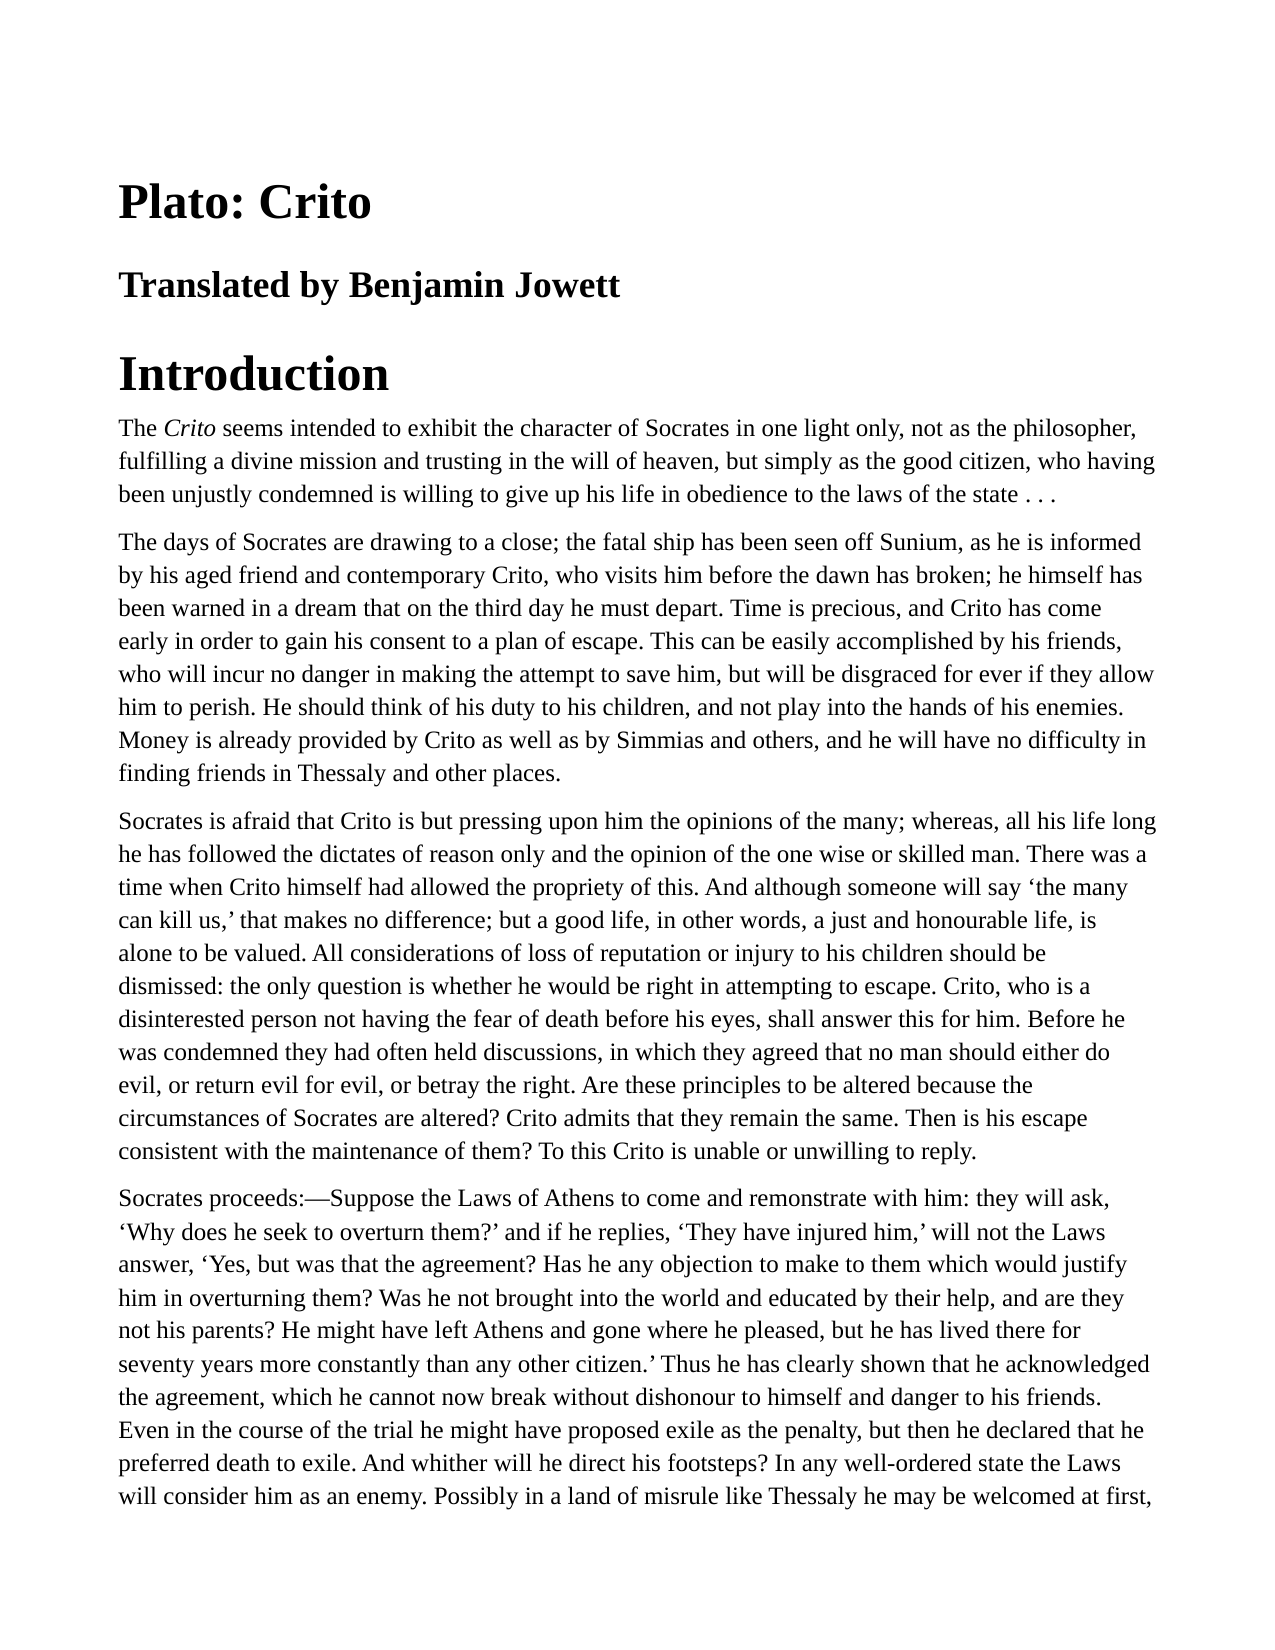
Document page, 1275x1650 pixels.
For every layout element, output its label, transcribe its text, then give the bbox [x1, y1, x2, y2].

text Socrates proceeds:—Suppose the Laws of Athens to come and remonstrate with him: they will ask, ‘Why does he seek to overturn them?’ and if he replies, ‘They have injured him,’ will not the Laws answer, ‘Yes, but was that the agreement? Has he any objection to make to them which would justify him in overturning them? Was he not brought into the world and educated by their help, and are they not his parents? He might have left Athens and gone where he pleased, but he has lived there for seventy years more constantly than any other citizen.’ Thus he has clearly shown that he acknowledged the agreement, which he cannot now break without dishonour to himself and danger to his friends. Even in the course of the trial he might have proposed exile as the penalty, but then he declared that he preferred death to exile. And whither will he direct his footsteps? In any well-ordered state the Laws will consider him as an enemy. Possibly in a land of misrule like Thessaly he may be welcomed at first, [118, 1183, 1157, 1509]
subtitle Plato: Crito [118, 172, 1157, 229]
subtitle Translated by Benjamin Jowett [118, 263, 1157, 306]
text Socrates is afraid that Crito is but pressing upon him the opinions of the many; whereas, all his life long he has followed the dictates of reason only and the opinion of the one wise or skilled man. There was a time when Crito himself had allowed the propriety of this. And although someone will say ‘the many can kill us,’ that makes no difference; but a good life, in other words, a just and honourable life, is alone to be valued. All considerations of loss of reputation or injury to his children should be dismissed: the only question is whether he would be right in attempting to escape. Crito, who is a disinterested person not having the fear of death before his eyes, shall answer this for him. Before he was condemned they had often held discussions, in which they agreed that no man should either do evil, or return evil for evil, or betray the right. Are these principles to be altered because the circumstances of Socrates are altered? Crito admits that they remain the same. Then is his escape consistent with the maintenance of them? To this Crito is unable or unwilling to reply. [118, 806, 1157, 1165]
text The Crito seems intended to exhibit the character of Socrates in one light only, not as the philosopher, fulfilling a divine mission and trusting in the will of heaven, but simply as the good citizen, who having been unjustly condemned is willing to give up his life in obedience to the laws of the state . . . [118, 413, 1157, 508]
text The days of Socrates are drawing to a close; the fatal ship has been seen off Sunium, as he is informed by his aged friend and contemporary Crito, who visits him before the dawn has broken; he himself has been warned in a dream that on the third day he must depart. Time is precious, and Crito has come early in order to gain his consent to a plan of escape. This can be easily accomplished by his friends, who will incur no danger in making the attempt to save him, but will be disgraced for ever if they allow him to perish. He should think of his duty to his children, and not play into the hands of his enemies. Money is already provided by Crito as well as by Simmias and others, and he will have no difficulty in finding friends in Thessaly and other places. [118, 527, 1157, 787]
subtitle Introduction [118, 343, 1157, 401]
